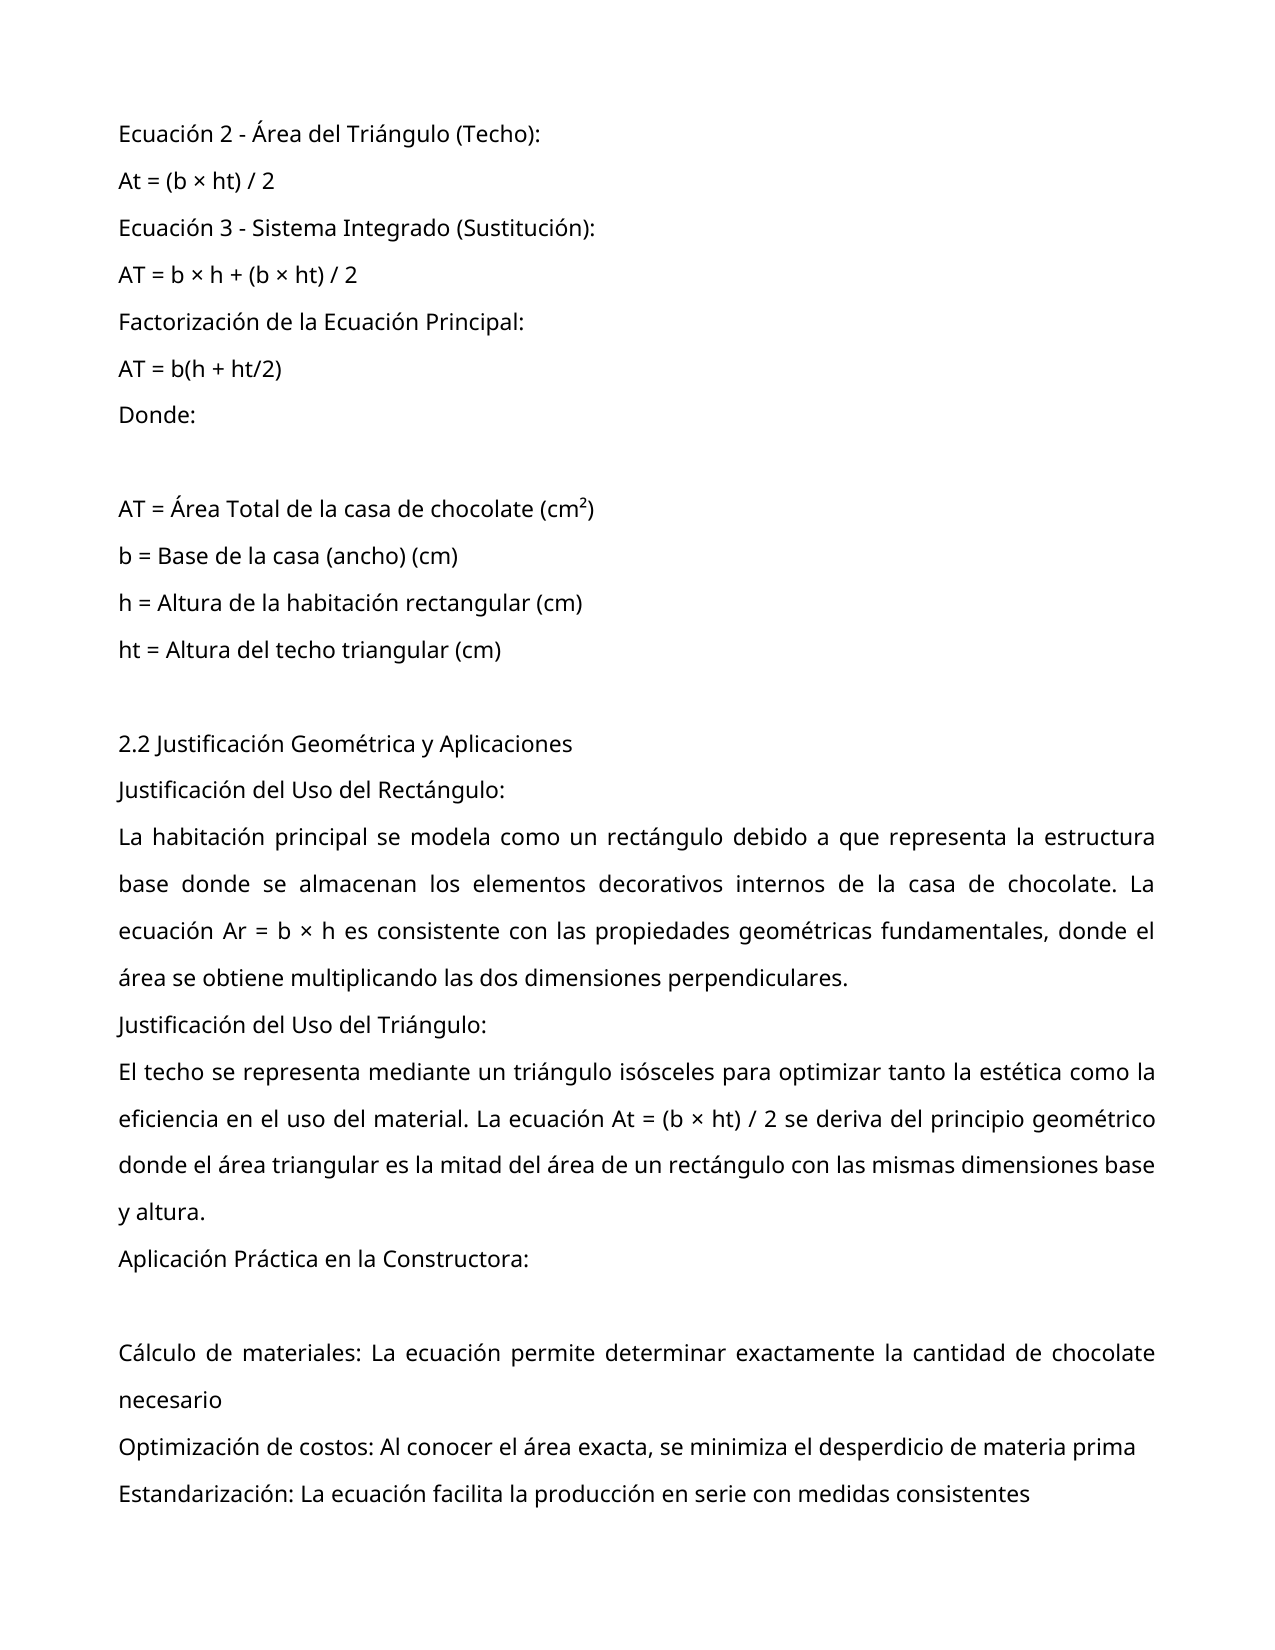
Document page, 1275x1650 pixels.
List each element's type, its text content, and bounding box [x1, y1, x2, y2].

text Aplicación Práctica en la Constructora: [118, 1243, 1157, 1274]
text La habitación principal se modela como un rectángulo debido a que representa la estructura base donde se almacenan los elementos decorativos internos de la casa de chocolate. La ecuación Ar = b × h es consistente con las propiedades geométricas fundamentales, donde el área se obtiene multiplicando las dos dimensiones perpendiculares. [118, 821, 1157, 993]
text El techo se representa mediante un triángulo isósceles para optimizar tanto la estética como la eficiencia en el uso del material. La ecuación At = (b × ht) / 2 se deriva del principio geométrico donde el área triangular es la mitad del área de un rectángulo con las mismas dimensiones base y altura. [118, 1056, 1157, 1227]
text Justificación del Uso del Rectángulo: [118, 774, 1157, 806]
text AT = b × h + (b × ht) / 2 [118, 259, 1157, 290]
text Ecuación 2 - Área del Triángulo (Techo): [118, 118, 1157, 149]
text AT = b(h + ht/2) [118, 352, 1157, 384]
text At = (b × ht) / 2 [118, 165, 1157, 196]
text Estandarización: La ecuación facilita la producción en serie con medidas consistentes [118, 1477, 1157, 1509]
text h = Altura de la habitación rectangular (cm) [118, 587, 1157, 618]
text AT = Área Total de la casa de chocolate (cm²) [118, 493, 1157, 524]
text ht = Altura del techo triangular (cm) [118, 634, 1157, 665]
text Optimización de costos: Al conocer el área exacta, se minimiza el desperdicio de materia prima [118, 1431, 1157, 1462]
text Donde: [118, 399, 1157, 431]
text Ecuación 3 - Sistema Integrado (Sustitución): [118, 212, 1157, 243]
text Justificación del Uso del Triángulo: [118, 1009, 1157, 1040]
text Cálculo de materiales: La ecuación permite determinar exactamente la cantidad de chocolate necesario [118, 1337, 1157, 1415]
text b = Base de la casa (ancho) (cm) [118, 540, 1157, 571]
text 2.2 Justificación Geométrica y Aplicaciones [118, 727, 1157, 759]
text Factorización de la Ecuación Principal: [118, 306, 1157, 337]
